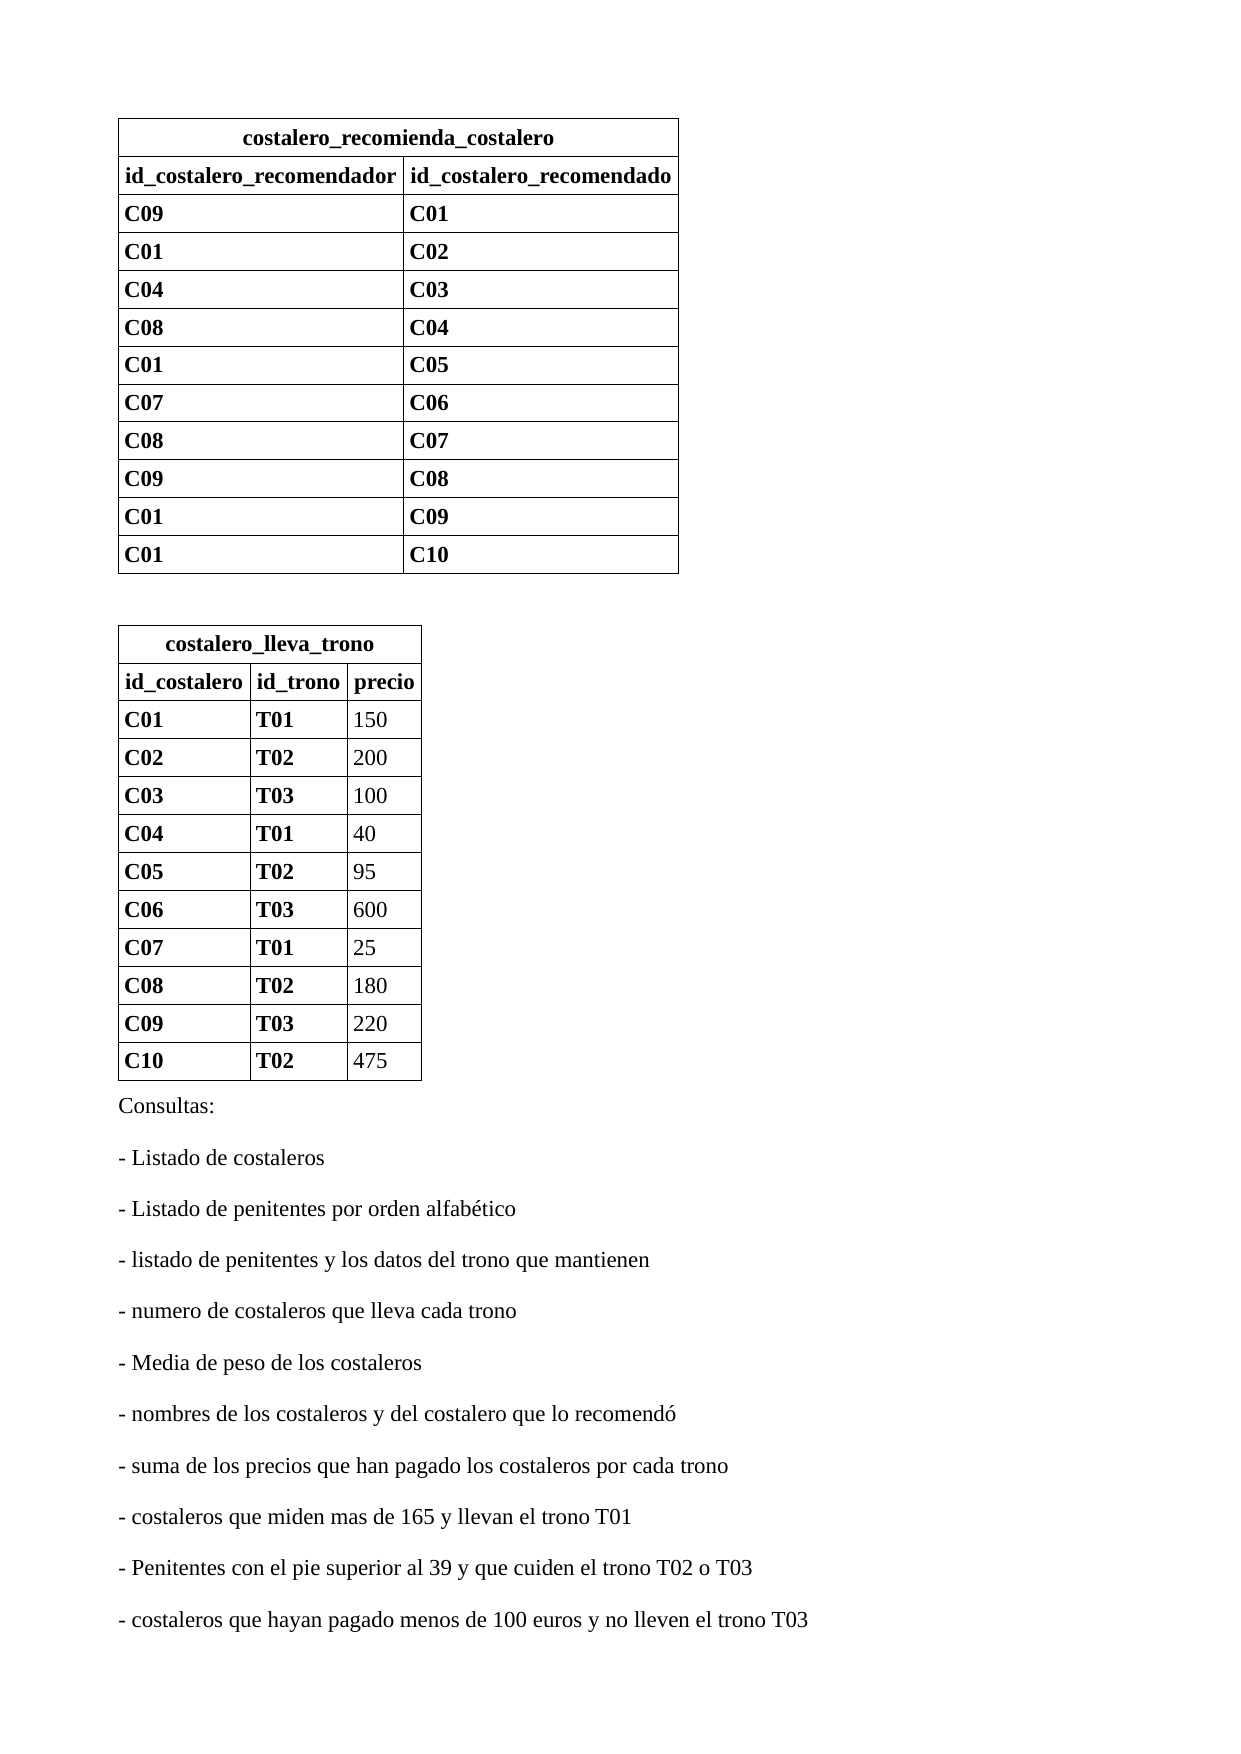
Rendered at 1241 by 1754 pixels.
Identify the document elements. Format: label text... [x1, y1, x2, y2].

table_cell 150 [348, 701, 421, 738]
text - costaleros que miden mas de 165 y llevan el trono T01 [118, 1503, 1122, 1529]
table_cell C08 [119, 422, 403, 459]
text Consultas: [118, 1092, 1122, 1118]
table_cell C02 [404, 233, 678, 270]
table_cell C03 [119, 777, 250, 814]
table_cell T01 [251, 815, 347, 852]
text - Penitentes con el pie superior al 39 y que cuiden el trono T02 o T03 [118, 1554, 1122, 1581]
table_cell C10 [119, 1043, 250, 1079]
table_cell C09 [404, 498, 678, 535]
table_cell C03 [404, 271, 678, 308]
table_cell T02 [251, 853, 347, 890]
text - costaleros que hayan pagado menos de 100 euros y no lleven el trono T03 [118, 1606, 1122, 1632]
table_cell 600 [348, 891, 421, 928]
table_cell C01 [119, 498, 403, 535]
table_cell C04 [119, 815, 250, 852]
table_cell T02 [251, 739, 347, 776]
table_cell T01 [251, 701, 347, 738]
table_cell C07 [404, 422, 678, 459]
table_cell C05 [119, 853, 250, 890]
table_cell C01 [119, 536, 403, 573]
table_cell C01 [404, 195, 678, 232]
table_cell 200 [348, 739, 421, 776]
table_cell C01 [119, 347, 403, 383]
table_cell C08 [404, 460, 678, 497]
table_cell id_costalero_recomendado [404, 157, 678, 194]
text - nombres de los costaleros y del costalero que lo recomendó [118, 1400, 1122, 1427]
text - listado de penitentes y los datos del trono que mantienen [118, 1246, 1122, 1273]
table_cell C08 [119, 967, 250, 1004]
table_cell 100 [348, 777, 421, 814]
table_cell C04 [404, 309, 678, 346]
table_header costalero_recomienda_costalero [119, 119, 678, 156]
table_cell 220 [348, 1005, 421, 1042]
table_cell C01 [119, 701, 250, 738]
table_cell id_costalero [119, 664, 250, 700]
table_cell 25 [348, 929, 421, 966]
table_header costalero_lleva_trono [119, 626, 421, 662]
table_cell C08 [119, 309, 403, 346]
table_cell 95 [348, 853, 421, 890]
table_cell C07 [119, 385, 403, 421]
table_cell C09 [119, 195, 403, 232]
text - suma de los precios que han pagado los costaleros por cada trono [118, 1452, 1122, 1478]
table_cell T02 [251, 1043, 347, 1079]
table_cell T03 [251, 1005, 347, 1042]
table_cell 40 [348, 815, 421, 852]
table_cell C01 [119, 233, 403, 270]
table_cell precio [348, 664, 421, 700]
table_cell C09 [119, 1005, 250, 1042]
table_cell C04 [119, 271, 403, 308]
table_cell T03 [251, 891, 347, 928]
table_cell T02 [251, 967, 347, 1004]
table_cell C05 [404, 347, 678, 383]
table_cell C07 [119, 929, 250, 966]
table_cell C02 [119, 739, 250, 776]
table_cell C06 [119, 891, 250, 928]
table_cell T03 [251, 777, 347, 814]
table_cell 475 [348, 1043, 421, 1079]
table_cell C10 [404, 536, 678, 573]
table_cell id_costalero_recomendador [119, 157, 403, 194]
table_cell C06 [404, 385, 678, 421]
text - Listado de costaleros [118, 1143, 1122, 1170]
table_cell id_trono [251, 664, 347, 700]
text - numero de costaleros que lleva cada trono [118, 1298, 1122, 1324]
text - Listado de penitentes por orden alfabético [118, 1195, 1122, 1221]
table_cell C09 [119, 460, 403, 497]
table_cell 180 [348, 967, 421, 1004]
text - Media de peso de los costaleros [118, 1349, 1122, 1375]
table_cell T01 [251, 929, 347, 966]
